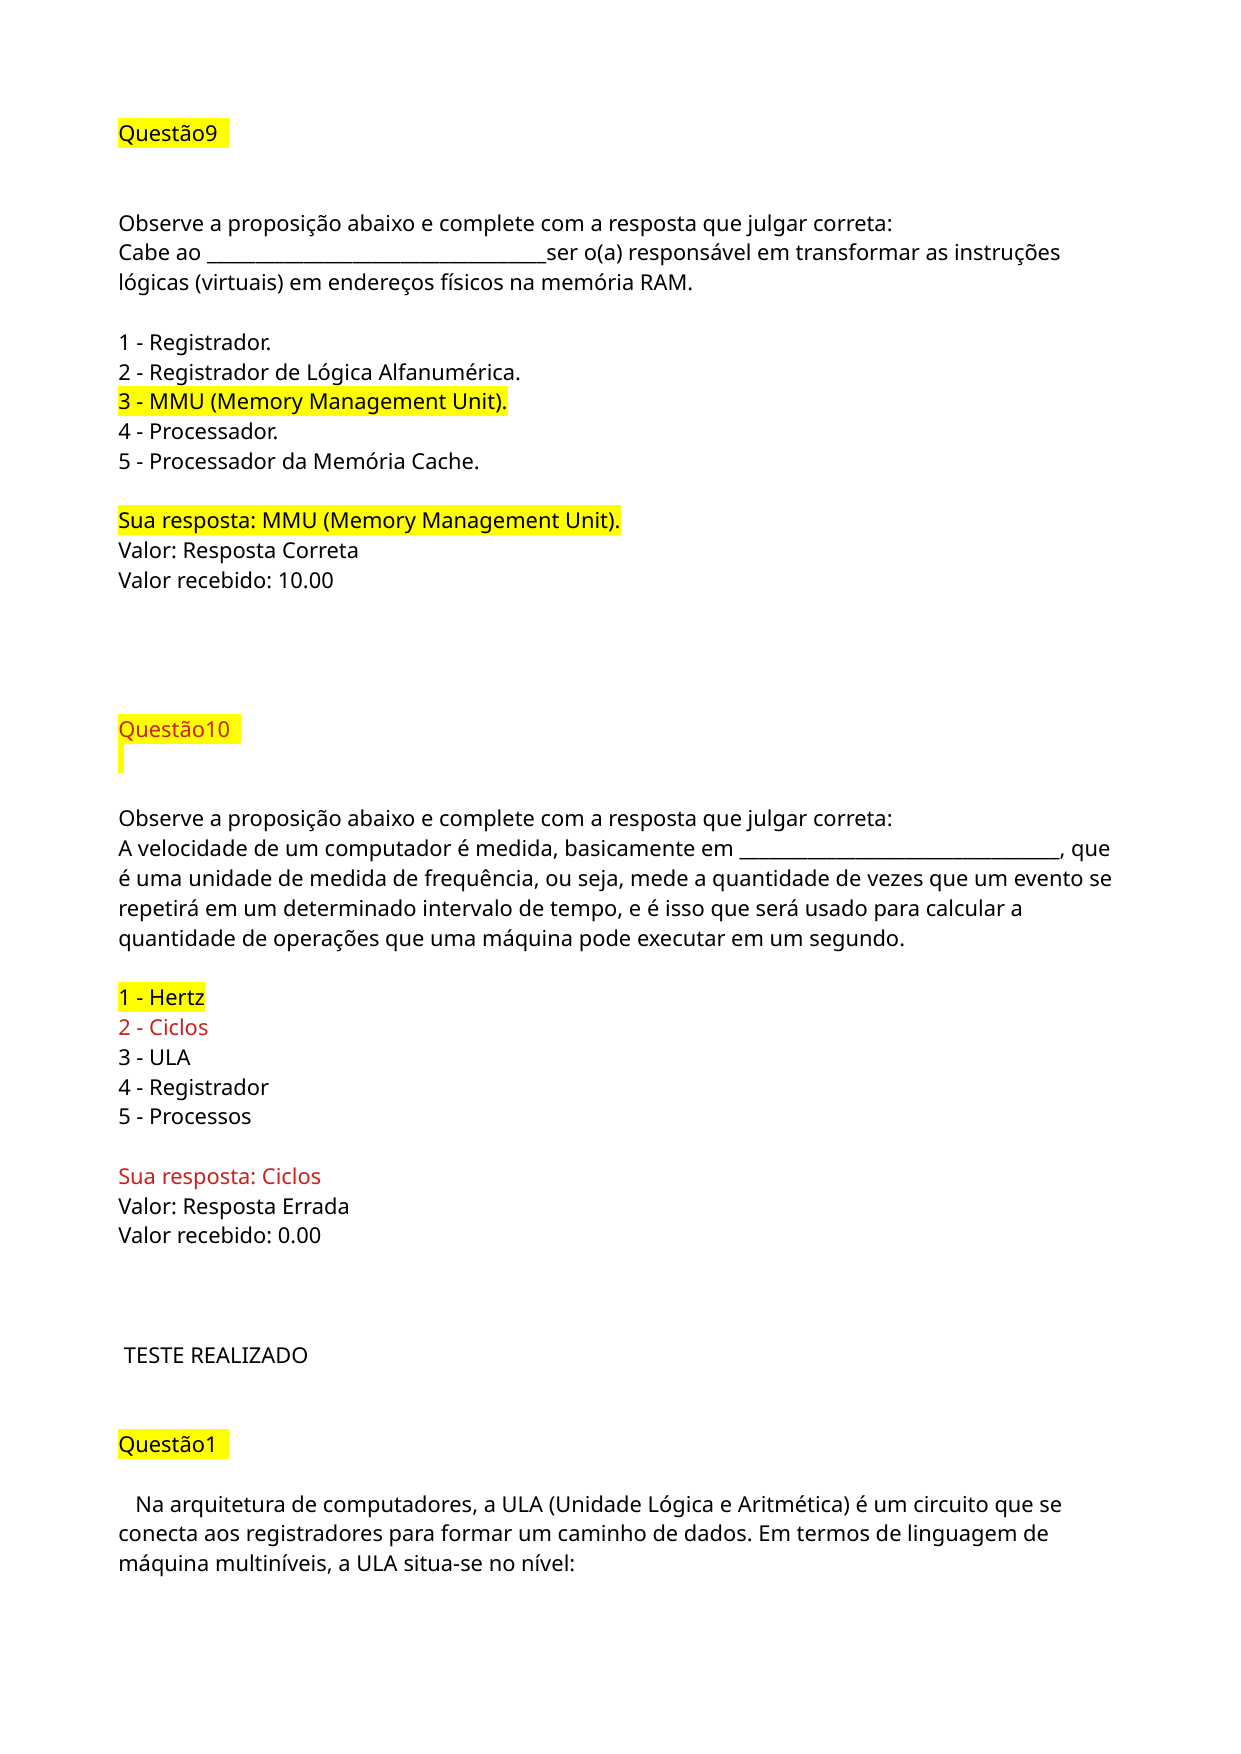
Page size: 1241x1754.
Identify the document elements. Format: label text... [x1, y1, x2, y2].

text 1 - Hertz [118, 982, 1122, 1012]
text Valor recebido: 0.00 [118, 1220, 1122, 1250]
text 2 - Ciclos [118, 1012, 1122, 1042]
text Valor: Resposta Correta [118, 535, 1122, 565]
text 4 - Processador. [118, 416, 1122, 446]
text Questão10 [118, 714, 1122, 744]
text Na arquitetura de computadores, a ULA (Unidade Lógica e Aritmética) é um circuito que se conecta aos registradores para formar um caminho de dados. Em termos de linguagem de máquina multiníveis, a ULA situa-se no nível: [118, 1488, 1122, 1578]
text A velocidade de um computador é medida, basicamente em _________________________________, que é uma unidade de medida de frequência, ou seja, mede a quantidade de vezes que um evento se repetirá em um determinado intervalo de tempo, e é isso que será usado para calcular a quantidade de operações que uma máquina pode executar em um segundo. [118, 833, 1122, 952]
text Questão9 [118, 118, 1122, 148]
text 2 - Registrador de Lógica Alfanumérica. [118, 356, 1122, 386]
text Valor recebido: 10.00 [118, 565, 1122, 595]
text 3 - ULA [118, 1042, 1122, 1071]
text Valor: Resposta Errada [118, 1191, 1122, 1220]
text Observe a proposição abaixo e complete com a resposta que julgar correta: [118, 803, 1122, 833]
text 1 - Registrador. [118, 327, 1122, 356]
text Sua resposta: MMU (Memory Management Unit). [118, 505, 1122, 535]
text Observe a proposição abaixo e complete com a resposta que julgar correta: [118, 207, 1122, 237]
text Questão1 [118, 1429, 1122, 1459]
text TESTE REALIZADO [118, 1339, 1122, 1369]
text 3 - MMU (Memory Management Unit). [118, 386, 1122, 416]
text 5 - Processador da Memória Cache. [118, 446, 1122, 476]
text 4 - Registrador [118, 1071, 1122, 1101]
text Cabe ao ___________________________________ser o(a) responsável em transformar as instruções lógicas (virtuais) em endereços físicos na memória RAM. [118, 237, 1122, 297]
text Sua resposta: Ciclos [118, 1161, 1122, 1191]
text 5 - Processos [118, 1101, 1122, 1131]
